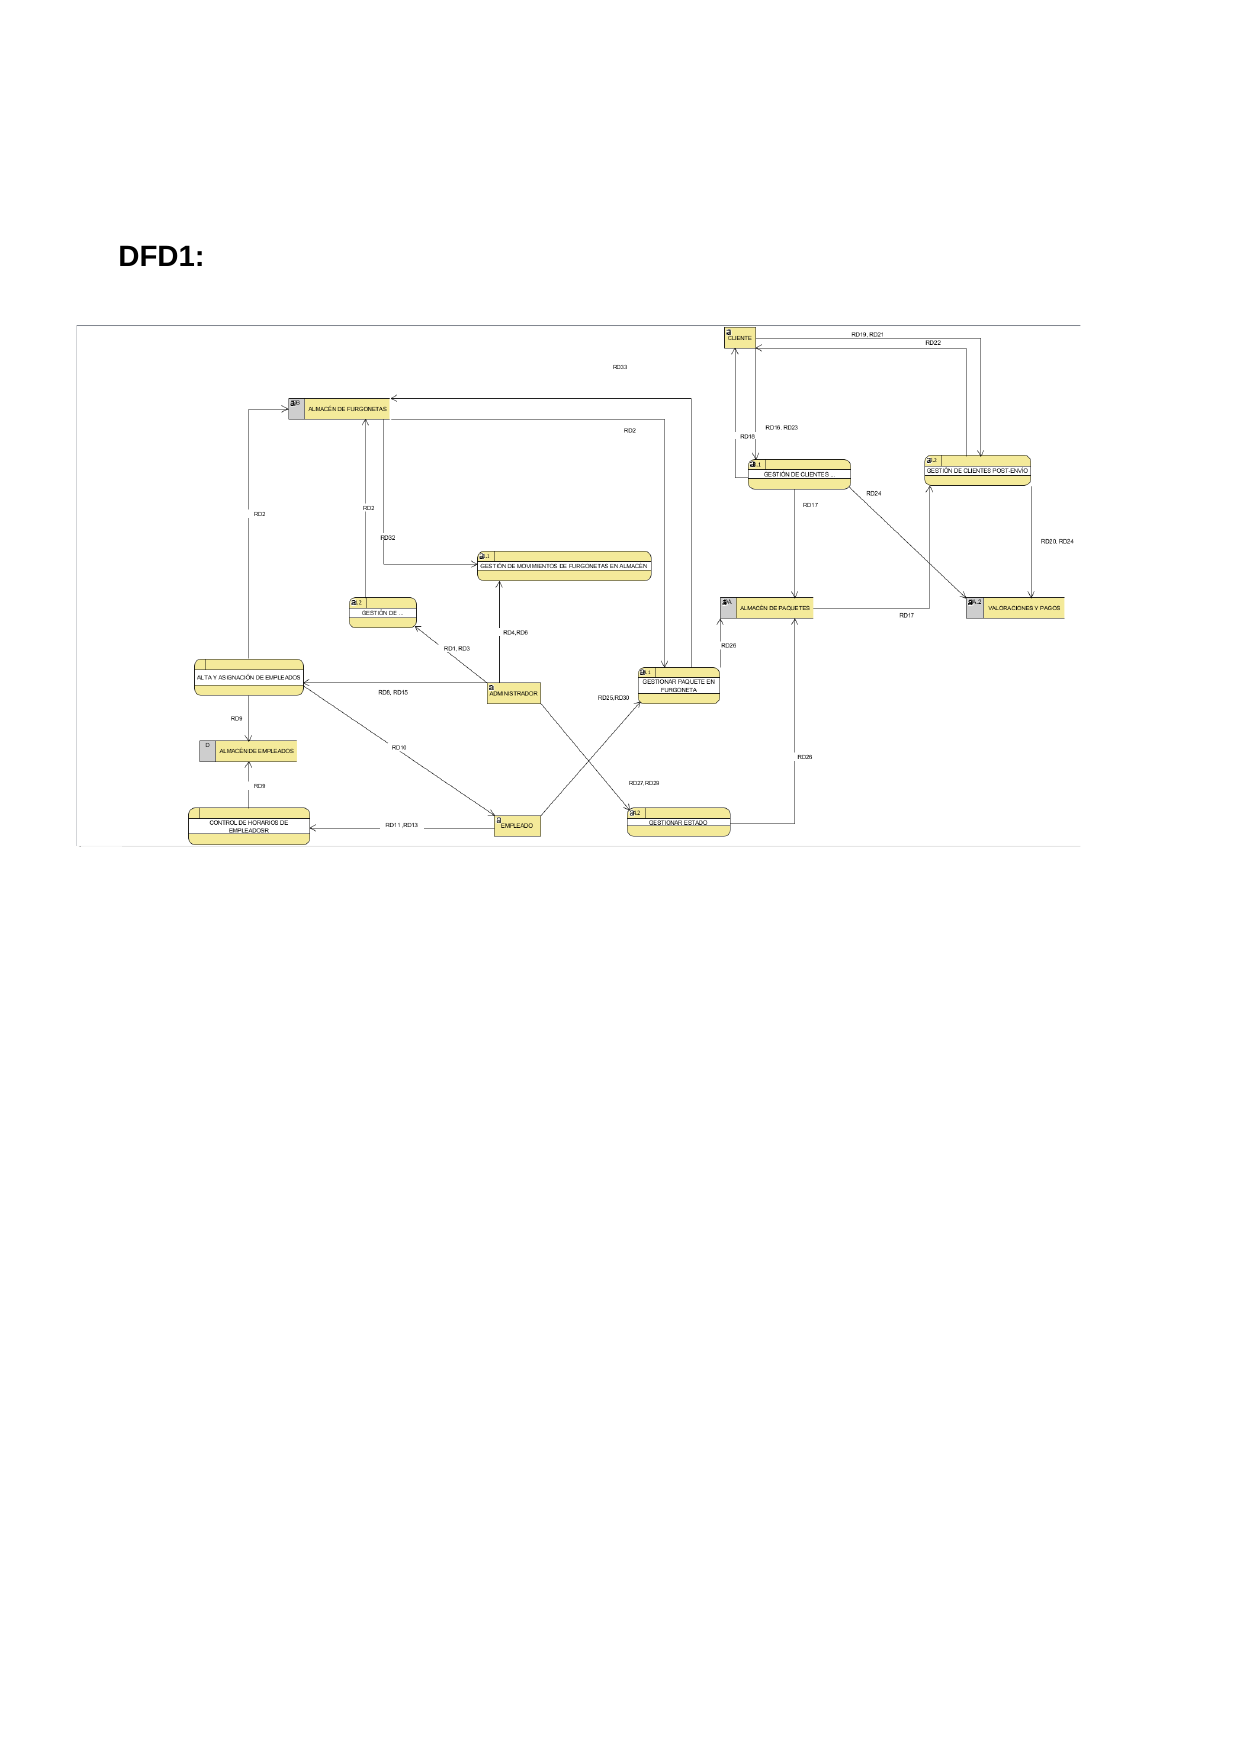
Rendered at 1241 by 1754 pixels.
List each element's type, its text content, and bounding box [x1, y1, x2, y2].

picture [76, 325, 1081, 847]
subtitle DFD1: [118, 238, 1122, 272]
